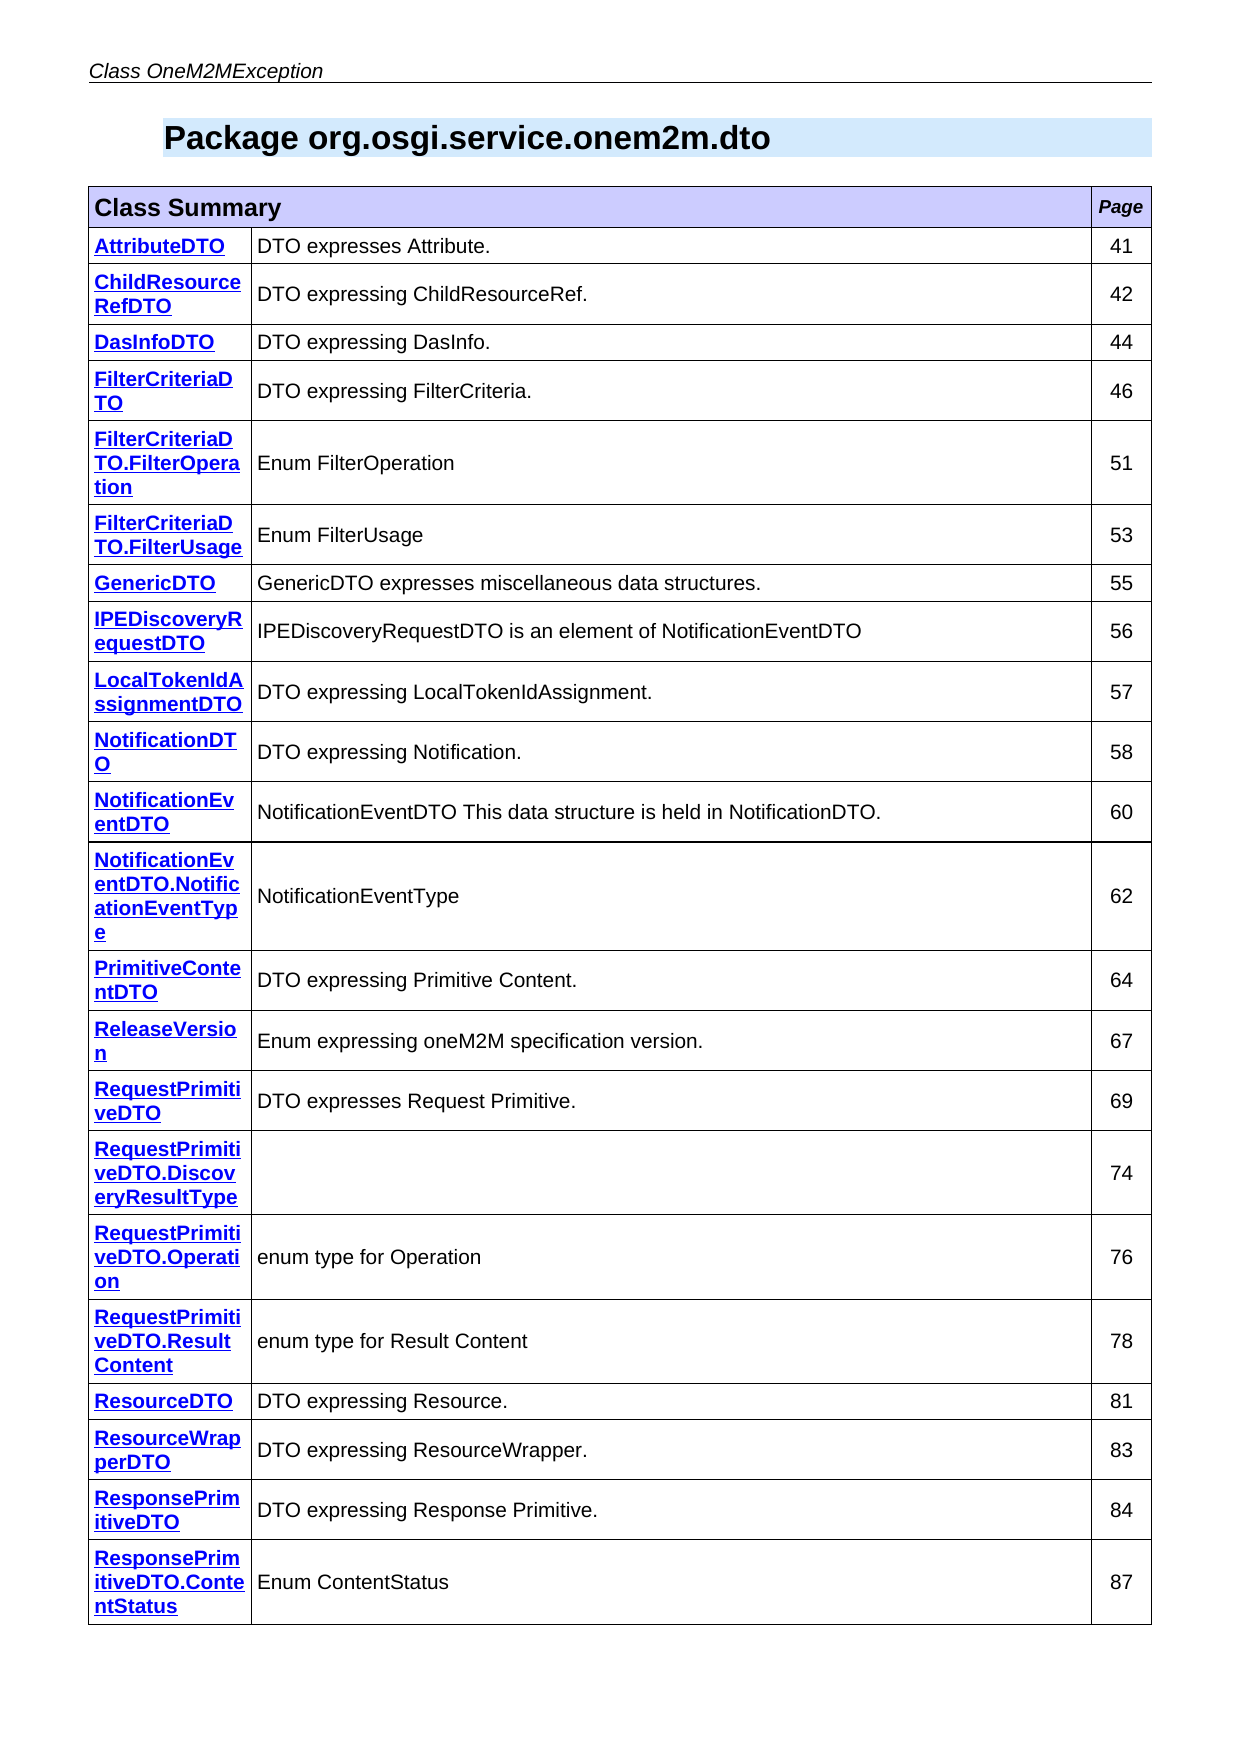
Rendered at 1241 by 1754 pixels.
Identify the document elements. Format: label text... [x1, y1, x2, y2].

table_cell DTO expressing ChildResourceRef. [252, 264, 1091, 323]
table_header Page [1092, 187, 1151, 227]
table_cell ChildResourceRefDTO [89, 264, 251, 323]
table_cell FilterCriteriaDTO.FilterUsage [89, 505, 251, 564]
table_cell AttributeDTO [89, 228, 251, 263]
table_cell 55 [1092, 602, 1151, 661]
table_cell 57 [1092, 722, 1151, 781]
table_cell 45 [1092, 361, 1151, 420]
table_cell 63 [1092, 951, 1151, 1010]
table_cell 82 [1092, 1420, 1151, 1479]
table_cell Enum FilterUsage [252, 505, 1091, 564]
table_cell DTO expressing Notification. [252, 722, 1091, 781]
table_cell IPEDiscoveryRequestDTO [89, 602, 251, 661]
table_cell DTO expressing Primitive Content. [252, 951, 1091, 1010]
table_cell DTO expressing DasInfo. [252, 325, 1091, 360]
table_cell ResourceDTO [89, 1384, 251, 1419]
table_cell 52 [1092, 505, 1151, 564]
table_cell NotificationEventDTO.NotificationEventType [89, 843, 251, 949]
table_cell 83 [1092, 1480, 1151, 1539]
table_cell 50 [1092, 421, 1151, 504]
table_cell NotificationEventDTO This data structure is held in NotificationDTO. [252, 782, 1091, 841]
table_cell 86 [1092, 1540, 1151, 1623]
table_cell FilterCriteriaDTO [89, 361, 251, 420]
table_cell ResponsePrimitiveDTO.ContentStatus [89, 1540, 251, 1623]
table_cell 59 [1092, 782, 1151, 841]
table_cell NotificationDTO [89, 722, 251, 781]
table_cell enum type for Operation [252, 1215, 1091, 1298]
table_cell NotificationEventDTO [89, 782, 251, 841]
table_cell ResourceWrapperDTO [89, 1420, 251, 1479]
table_cell RequestPrimitiveDTO.Operation [89, 1215, 251, 1298]
table_cell DTO expressing Resource. [252, 1384, 1091, 1419]
table_cell RequestPrimitiveDTO.DiscoveryResultType [89, 1131, 251, 1214]
table_cell enum type for Result Content [252, 1300, 1091, 1383]
table_cell DTO expressing LocalTokenIdAssignment. [252, 662, 1091, 721]
table_cell ResponsePrimitiveDTO [89, 1480, 251, 1539]
table_cell 68 [1092, 1071, 1151, 1130]
table_cell Enum ContentStatus [252, 1540, 1091, 1623]
table_cell 61 [1092, 843, 1151, 949]
table_cell 80 [1092, 1384, 1151, 1419]
table_cell DTO expressing Response Primitive. [252, 1480, 1091, 1539]
table_cell DTO expresses Request Primitive. [252, 1071, 1091, 1130]
table_cell GenericDTO expresses miscellaneous data structures. [252, 565, 1091, 601]
table_cell IPEDiscoveryRequestDTO is an element of NotificationEventDTO [252, 602, 1091, 661]
table_cell RequestPrimitiveDTO [89, 1071, 251, 1130]
table_cell ReleaseVersion [89, 1011, 251, 1070]
table_cell Enum expressing oneM2M specification version. [252, 1011, 1091, 1070]
table_cell 40 [1092, 228, 1151, 263]
table_cell PrimitiveContentDTO [89, 951, 251, 1010]
table_cell 73 [1092, 1131, 1151, 1214]
table_cell 41 [1092, 264, 1151, 323]
table_cell [252, 1131, 1091, 1214]
table_cell 75 [1092, 1215, 1151, 1298]
table_cell DTO expressing FilterCriteria. [252, 361, 1091, 420]
table_cell LocalTokenIdAssignmentDTO [89, 662, 251, 721]
table_cell Enum FilterOperation [252, 421, 1091, 504]
table_cell 43 [1092, 325, 1151, 360]
table_cell 77 [1092, 1300, 1151, 1383]
table_cell 66 [1092, 1011, 1151, 1070]
table_cell DasInfoDTO [89, 325, 251, 360]
table_cell 54 [1092, 565, 1151, 601]
subtitle Package org.osgi.service.onem2m.dto [163, 118, 1152, 157]
table_cell GenericDTO [89, 565, 251, 601]
table_cell DTO expresses Attribute. [252, 228, 1091, 263]
table_cell FilterCriteriaDTO.FilterOperation [89, 421, 251, 504]
table_cell 56 [1092, 662, 1151, 721]
table_cell RequestPrimitiveDTO.ResultContent [89, 1300, 251, 1383]
table_cell DTO expressing ResourceWrapper. [252, 1420, 1091, 1479]
table_header Class Summary [89, 187, 1091, 227]
table_cell NotificationEventType [252, 843, 1091, 949]
